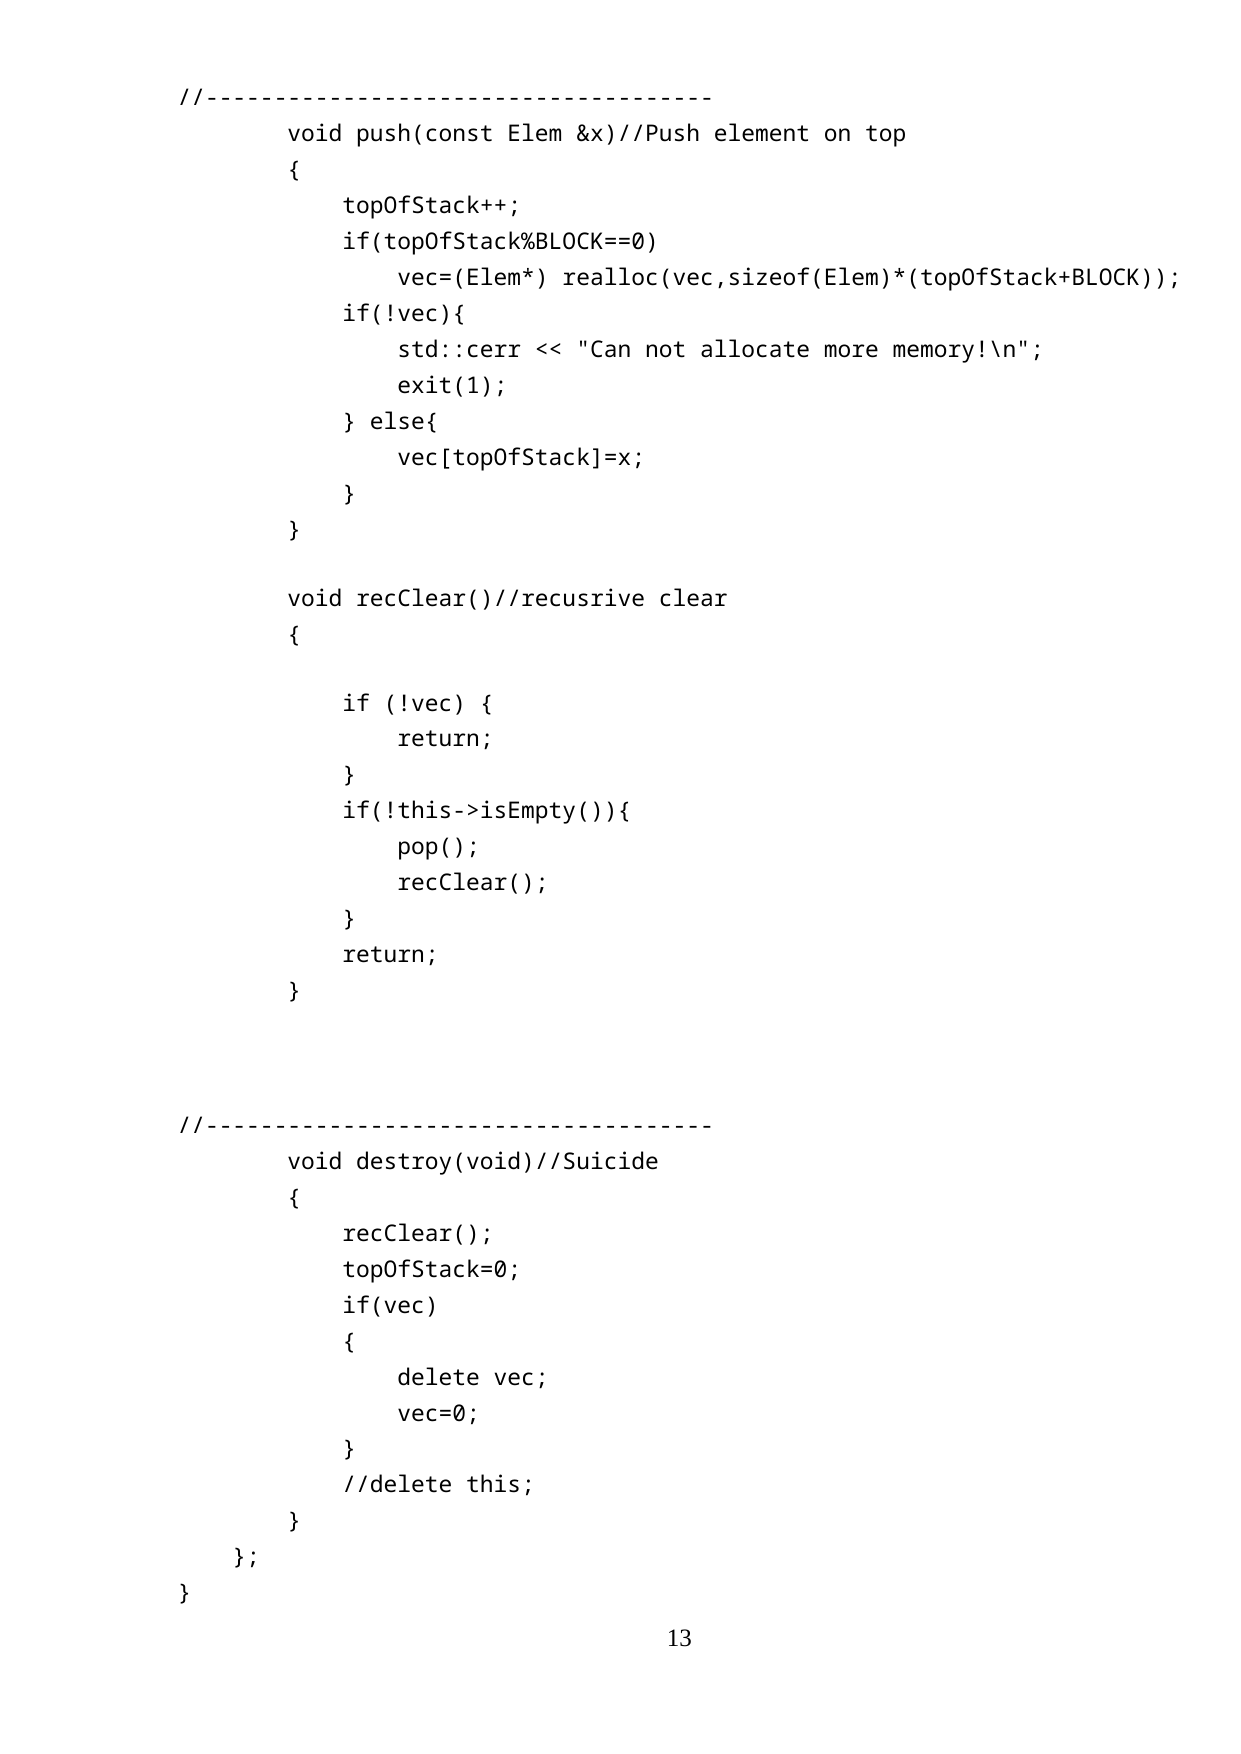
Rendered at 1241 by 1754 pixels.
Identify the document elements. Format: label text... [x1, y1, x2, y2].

text return; [177, 722, 1181, 754]
text vec=0; [177, 1396, 1181, 1428]
text if(topOfStack%BLOCK==0) [177, 225, 1181, 256]
text void destroy(void)//Suicide [177, 1145, 1181, 1176]
text } [177, 1504, 1181, 1536]
text std::cerr << "Can not allocate more memory!\n"; [177, 333, 1181, 364]
text { [177, 1181, 1181, 1212]
text delete vec; [177, 1361, 1181, 1392]
text vec[topOfStack]=x; [177, 441, 1181, 472]
text if (!vec) { [177, 686, 1181, 718]
text } [177, 902, 1181, 933]
text { [177, 1324, 1181, 1356]
text if(!this->isEmpty()){ [177, 794, 1181, 826]
text exit(1); [177, 369, 1181, 400]
text } [177, 1432, 1181, 1464]
text //delete this; [177, 1468, 1181, 1499]
text //------------------------------------- [177, 81, 1181, 113]
text { [177, 153, 1181, 184]
text topOfStack=0; [177, 1253, 1181, 1284]
text } [177, 758, 1181, 789]
text void recClear()//recusrive clear [177, 582, 1181, 613]
text }; [177, 1540, 1181, 1571]
text return; [177, 938, 1181, 969]
text } [177, 477, 1181, 508]
text } [177, 974, 1181, 1005]
text if(vec) [177, 1289, 1181, 1320]
text recClear(); [177, 1217, 1181, 1248]
text recClear(); [177, 866, 1181, 897]
text topOfStack++; [177, 189, 1181, 220]
text } [177, 513, 1181, 544]
text if(!vec){ [177, 297, 1181, 328]
text //------------------------------------- [177, 1109, 1181, 1140]
text void push(const Elem &x)//Push element on top [177, 117, 1181, 148]
text { [177, 617, 1181, 649]
text vec=(Elem*) realloc(vec,sizeof(Elem)*(topOfStack+BLOCK)); [177, 261, 1181, 292]
text } [177, 1576, 1181, 1607]
text } else{ [177, 405, 1181, 436]
text pop(); [177, 830, 1181, 861]
